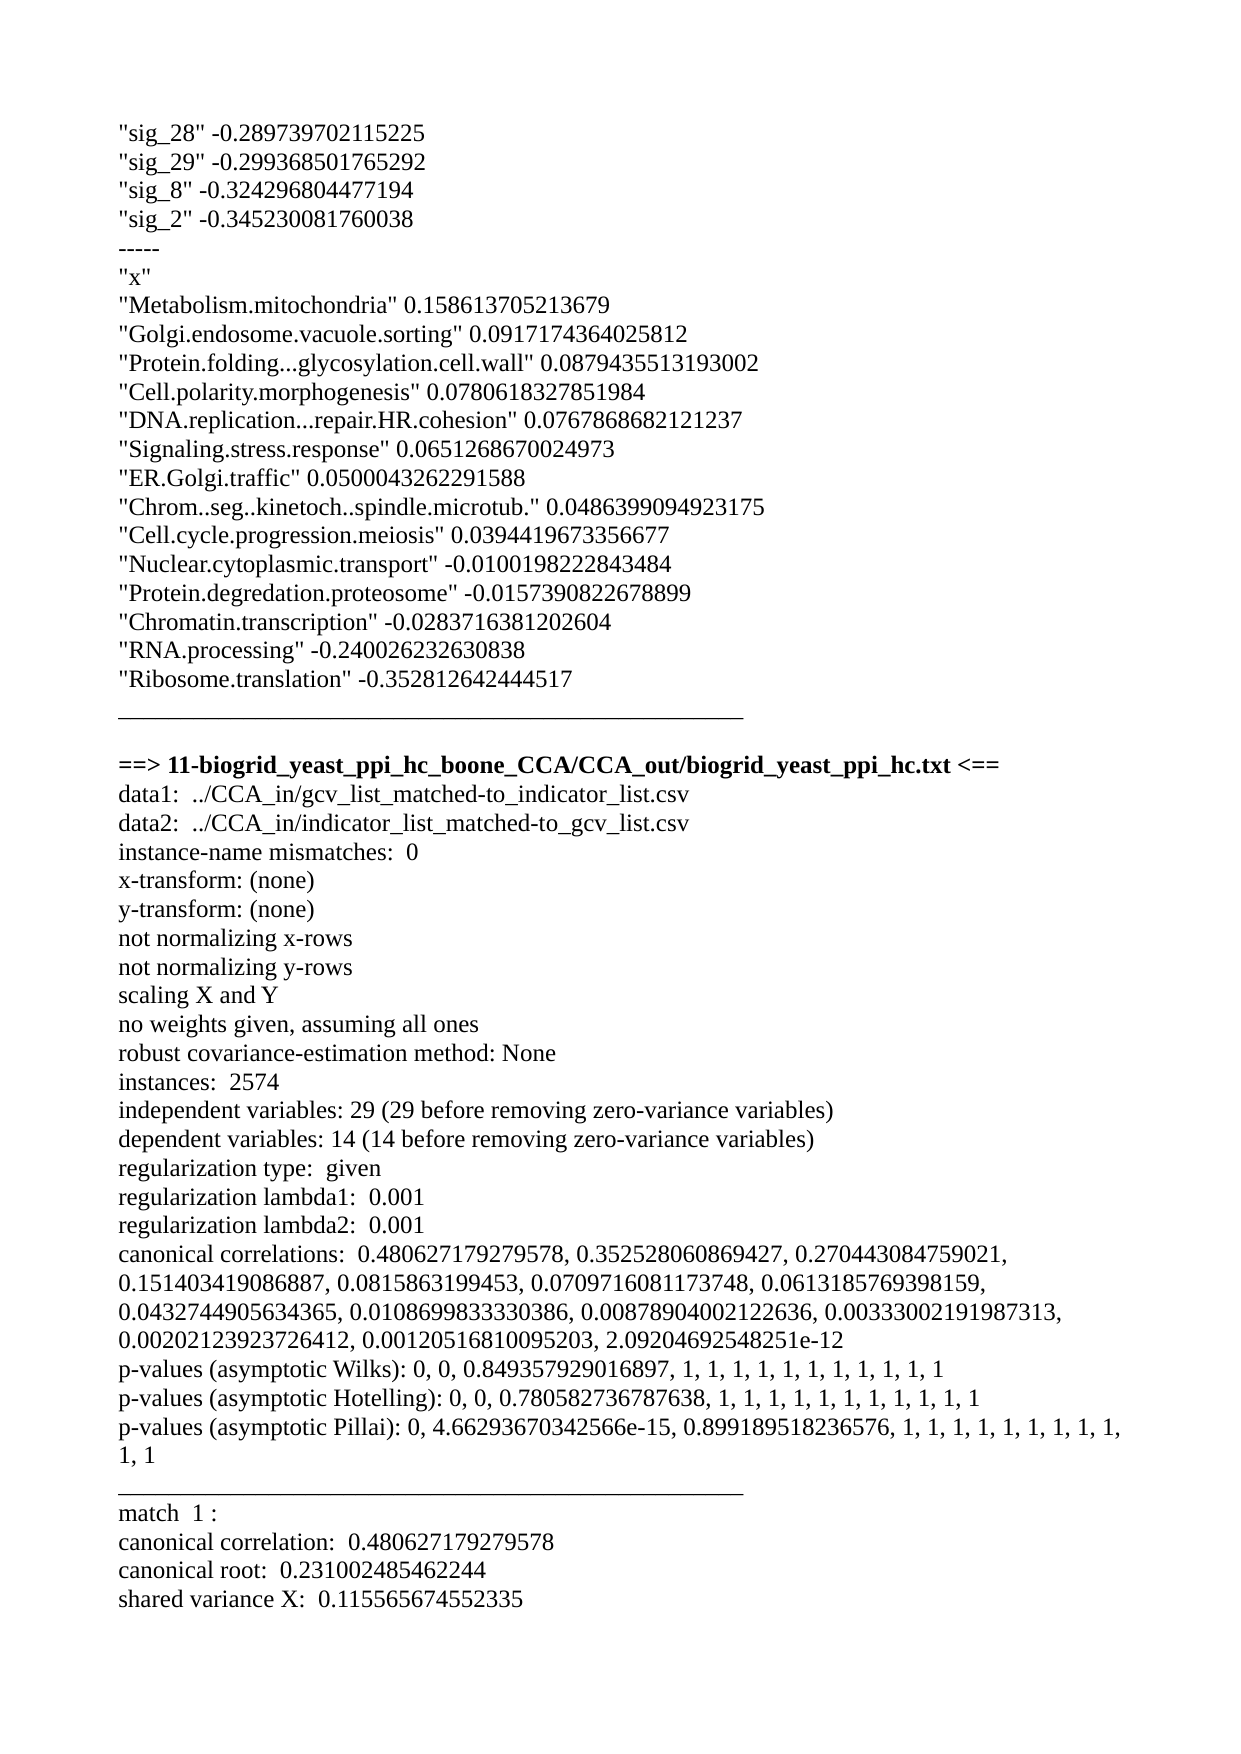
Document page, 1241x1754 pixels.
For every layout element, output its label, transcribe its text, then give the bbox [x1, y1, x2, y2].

text x-transform: (none) [118, 866, 1122, 894]
text shared variance X: 0.115565674552335 [118, 1584, 1122, 1613]
text "Chrom..seg..kinetoch..spindle.microtub." 0.0486399094923175 [118, 492, 1122, 521]
text instances: 2574 [118, 1067, 1122, 1096]
text __________________________________________________ [118, 693, 1122, 722]
text not normalizing x-rows [118, 923, 1122, 952]
text "sig_28" -0.289739702115225 [118, 118, 1122, 147]
text p-values (asymptotic Hotelling): 0, 0, 0.780582736787638, 1, 1, 1, 1, 1, 1, 1, 1, 1, 1, 1 [118, 1383, 1122, 1412]
text "sig_8" -0.324296804477194 [118, 176, 1122, 204]
text scaling X and Y [118, 981, 1122, 1009]
text data1: ../CCA_in/gcv_list_matched-to_indicator_list.csv [118, 779, 1122, 808]
text instance-name mismatches: 0 [118, 837, 1122, 866]
text dependent variables: 14 (14 before removing zero-variance variables) [118, 1124, 1122, 1153]
text "Nuclear.cytoplasmic.transport" -0.0100198222843484 [118, 549, 1122, 578]
text ==> 11-biogrid_yeast_ppi_hc_boone_CCA/CCA_out/biogrid_yeast_ppi_hc.txt <== [118, 751, 1122, 779]
text __________________________________________________ [118, 1469, 1122, 1498]
text "Cell.polarity.morphogenesis" 0.0780618327851984 [118, 377, 1122, 406]
text not normalizing y-rows [118, 952, 1122, 981]
text canonical root: 0.231002485462244 [118, 1556, 1122, 1584]
text canonical correlation: 0.480627179279578 [118, 1527, 1122, 1556]
text "Protein.folding...glycosylation.cell.wall" 0.0879435513193002 [118, 348, 1122, 377]
text "ER.Golgi.traffic" 0.0500043262291588 [118, 463, 1122, 492]
text y-transform: (none) [118, 894, 1122, 923]
text ----- [118, 233, 1122, 262]
text "Chromatin.transcription" -0.0283716381202604 [118, 607, 1122, 636]
text "x" [118, 262, 1122, 291]
text "Protein.degredation.proteosome" -0.0157390822678899 [118, 578, 1122, 607]
text "Ribosome.translation" -0.352812642444517 [118, 664, 1122, 693]
text p-values (asymptotic Pillai): 0, 4.66293670342566e-15, 0.899189518236576, 1, 1, 1, 1, 1, 1, 1, 1, 1, 1, 1 [118, 1412, 1122, 1469]
text regularization lambda2: 0.001 [118, 1211, 1122, 1239]
text "Metabolism.mitochondria" 0.158613705213679 [118, 291, 1122, 319]
text robust covariance-estimation method: None [118, 1038, 1122, 1067]
text "Cell.cycle.progression.meiosis" 0.0394419673356677 [118, 521, 1122, 549]
text canonical correlations: 0.480627179279578, 0.352528060869427, 0.270443084759021, 0.151403419086887, 0.0815863199453, 0.0709716081173748, 0.0613185769398159, 0.0432744905634365, 0.0108699833330386, 0.00878904002122636, 0.00333002191987313, 0.00202123923726412, 0.00120516810095203, 2.09204692548251e-12 [118, 1239, 1122, 1354]
text regularization type: given [118, 1153, 1122, 1182]
text "RNA.processing" -0.240026232630838 [118, 636, 1122, 664]
text "Golgi.endosome.vacuole.sorting" 0.0917174364025812 [118, 319, 1122, 348]
text p-values (asymptotic Wilks): 0, 0, 0.849357929016897, 1, 1, 1, 1, 1, 1, 1, 1, 1, 1, 1 [118, 1354, 1122, 1383]
text "DNA.replication...repair.HR.cohesion" 0.0767868682121237 [118, 406, 1122, 434]
text "sig_2" -0.345230081760038 [118, 204, 1122, 233]
text data2: ../CCA_in/indicator_list_matched-to_gcv_list.csv [118, 808, 1122, 837]
text "Signaling.stress.response" 0.0651268670024973 [118, 434, 1122, 463]
text "sig_29" -0.299368501765292 [118, 147, 1122, 176]
text regularization lambda1: 0.001 [118, 1182, 1122, 1211]
text independent variables: 29 (29 before removing zero-variance variables) [118, 1096, 1122, 1124]
text no weights given, assuming all ones [118, 1009, 1122, 1038]
text match 1 : [118, 1498, 1122, 1527]
